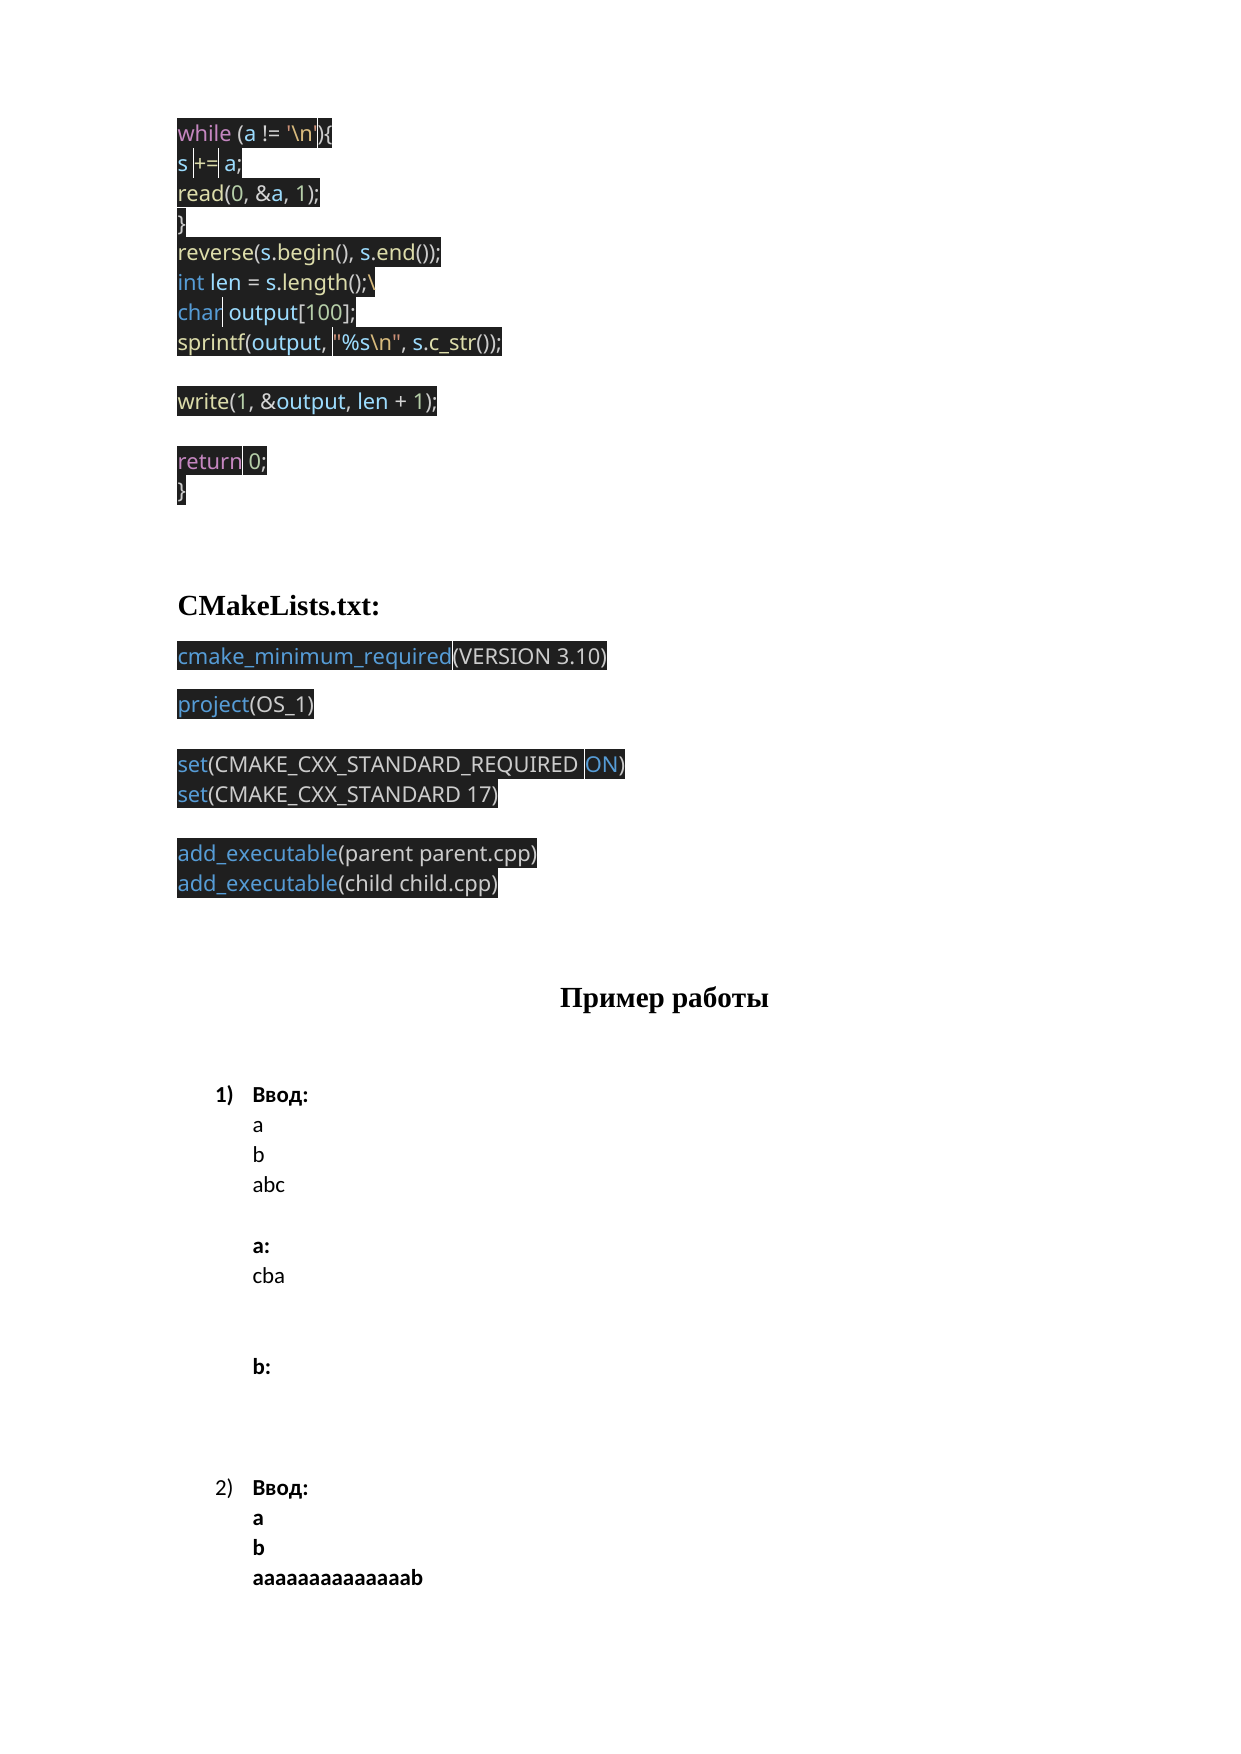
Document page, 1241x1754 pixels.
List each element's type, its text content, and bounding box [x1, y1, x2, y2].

text char output[100]; [177, 297, 1152, 327]
text set(CMAKE_CXX_STANDARD 17) [177, 779, 1152, 808]
text } [177, 475, 1152, 505]
text write(1, &output, len + 1); [177, 386, 1152, 416]
text CMakeLists.txt: [177, 588, 1152, 621]
text while (a != '\n'){ [177, 118, 1152, 148]
text } [177, 207, 1152, 237]
text add_executable(parent parent.cpp) [177, 838, 1152, 868]
list b [252, 1140, 1152, 1168]
list a [252, 1503, 1152, 1531]
text int len = s.length();\ [177, 267, 1152, 297]
list aaaaaaaaaaaaaab [252, 1563, 1152, 1591]
text reverse(s.begin(), s.end()); [177, 237, 1152, 267]
text project(OS_1) [177, 689, 1152, 719]
list cba [252, 1261, 1152, 1289]
text sprintf(output, "%s\n", s.c_str()); [177, 327, 1152, 356]
text read(0, &a, 1); [177, 178, 1152, 207]
text cmake_minimum_required(VERSION 3.10) [177, 641, 1152, 670]
list a [252, 1110, 1152, 1138]
text add_executable(child child.cpp) [177, 868, 1152, 898]
list Ввод: [215, 1473, 1152, 1501]
text Пример работы [177, 980, 1152, 1014]
text s += a; [177, 148, 1152, 178]
list a: [252, 1231, 1152, 1259]
list abc [252, 1171, 1152, 1199]
text set(CMAKE_CXX_STANDARD_REQUIRED ON) [177, 749, 1152, 779]
text return 0; [177, 446, 1152, 475]
list b: [252, 1352, 1152, 1380]
list Ввод: [215, 1080, 1152, 1108]
list b [252, 1533, 1152, 1561]
